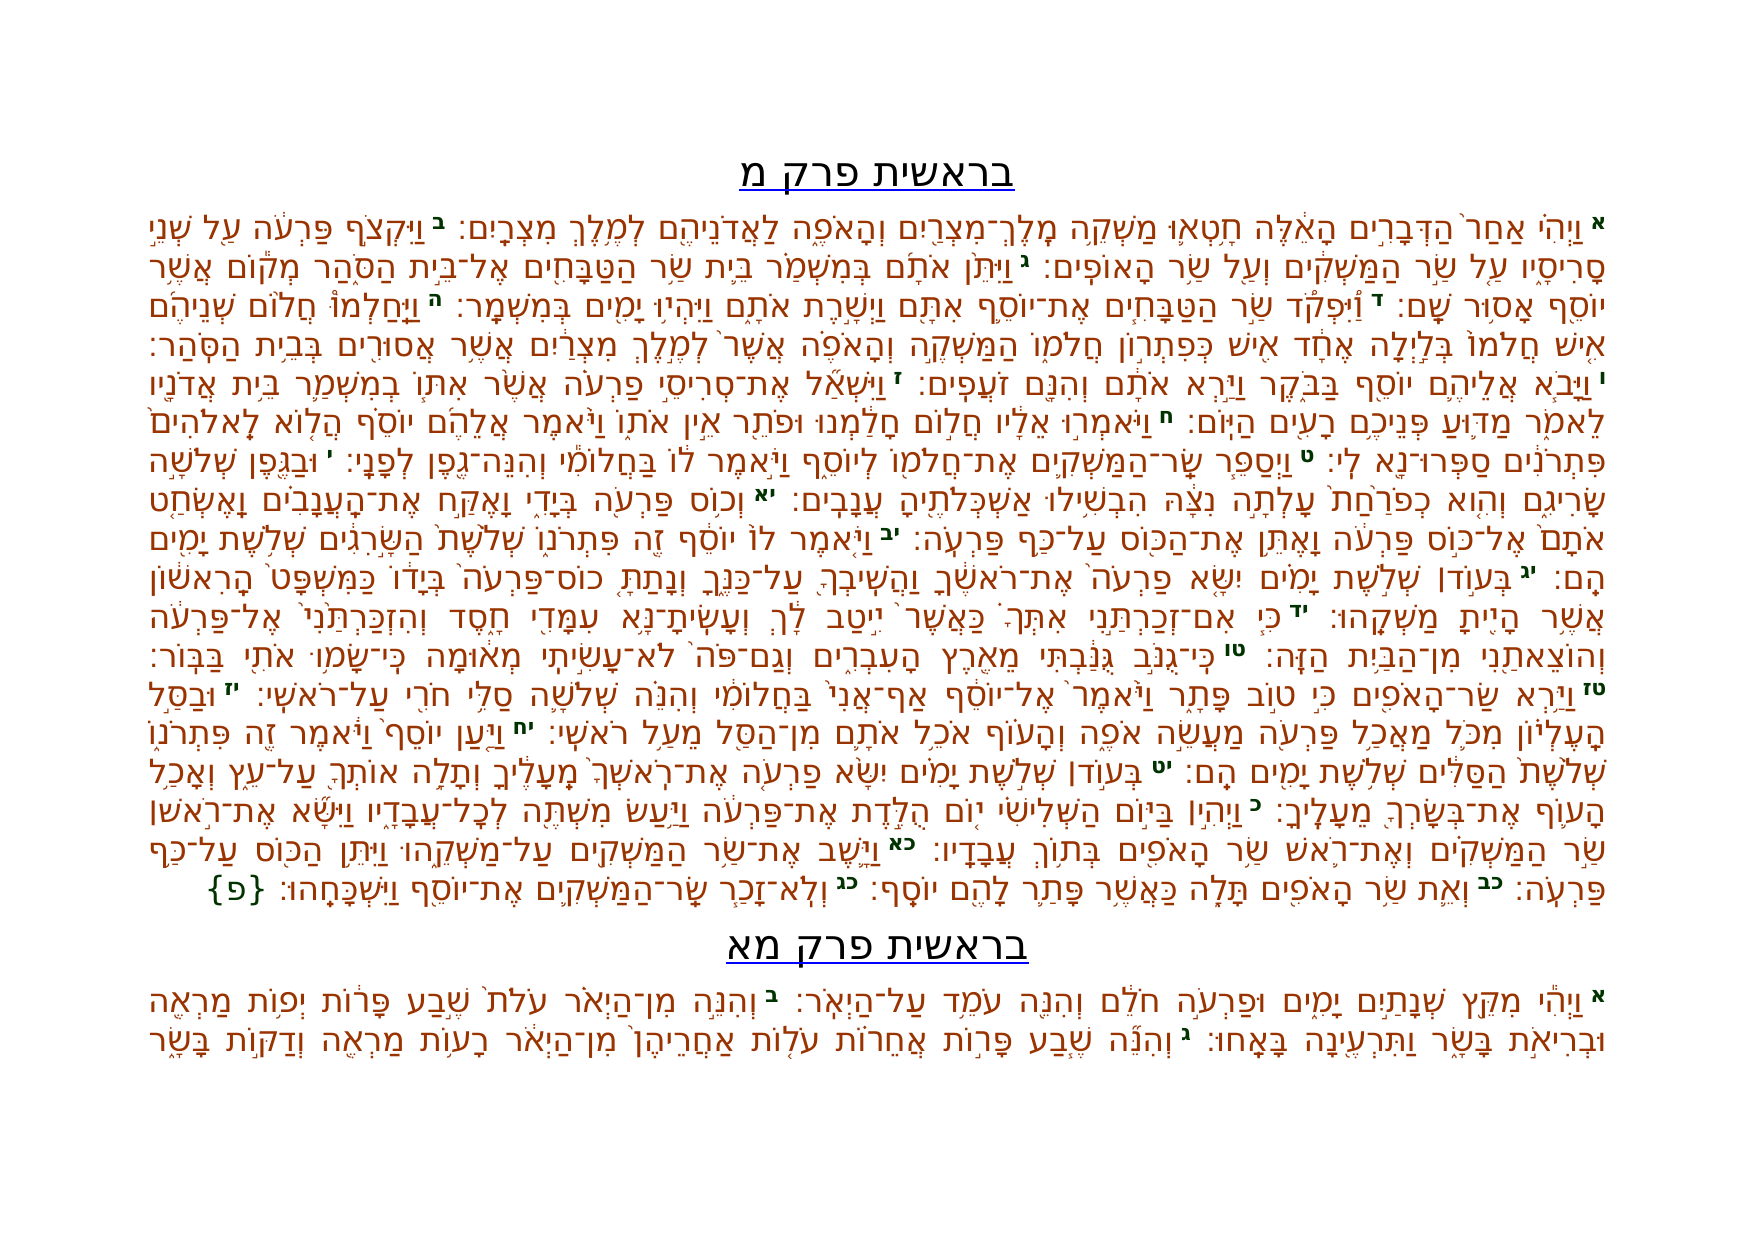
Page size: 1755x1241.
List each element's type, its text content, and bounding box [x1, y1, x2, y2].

text בראשית פרק מא [148, 921, 1606, 969]
text א וַיְהִ֕י מִקֵּ֖ץ שְׁנָתַ֣יִם יָמִ֑ים וּפַרְעֹ֣ה חֹלֵ֔ם וְהִנֵּ֖ה עֹמֵ֥ד עַל־הַיְאֹֽר׃ ב וְהִנֵּ֣ה מִן־הַיְאֹ֗ר עֹלֹת֙ שֶׁ֣בַע פָּר֔וֹת יְפ֥וֹת מַרְאֶ֖ה וּבְרִיאֹ֣ת בָּשָׂ֑ר וַתִּרְעֶ֖ינָה בָּאָֽחוּ׃ ג וְהִנֵּ֞ה שֶׁ֧בַע פָּר֣וֹת אֲחֵר֗וֹת עֹל֤וֹת אַחֲרֵיהֶן֙ מִן־הַיְאֹ֔ר רָע֥וֹת מַרְאֶ֖ה וְדַקּ֣וֹת בָּשָׂ֑ר [148, 982, 1606, 1059]
text בראשית פרק מ [148, 148, 1606, 196]
text א וַיְהִ֗י אַחַר֙ הַדְּבָרִ֣ים הָאֵ֔לֶּה חָ֥טְא֛וּ מַשְׁקֵ֥ה מֶֽלֶךְ־מִצְרַ֖יִם וְהָאֹפֶ֑ה לַאֲדֹנֵיהֶ֖ם לְמֶ֥לֶךְ מִצְרָֽיִם׃ ב וַיִּקְצֹ֣ף פַּרְעֹ֔ה עַ֖ל שְׁנֵ֣י סָרִיסָ֑יו עַ֚ל שַׂ֣ר הַמַּשְׁקִ֔ים וְעַ֖ל שַׂ֥ר הָאוֹפִֽים׃ ג וַיִּתֵּ֨ן אֹתָ֜ם בְּמִשְׁמַ֗ר בֵּ֛ית שַׂ֥ר הַטַּבָּחִ֖ים אֶל־בֵּ֣ית הַסֹּ֑הַר מְק֕וֹם אֲשֶׁ֥ר יוֹסֵ֖ף אָס֥וּר שָֽׁם׃ ד וַ֠יִּפְקֹ֠ד שַׂ֣ר הַטַּבָּחִ֧ים אֶת־יוֹסֵ֛ף אִתָּ֖ם וַיְשָׁ֣רֶת אֹתָ֑ם וַיִּהְי֥וּ יָמִ֖ים בְּמִשְׁמָֽר׃ ה וַיַּֽחַלְמוּ֩ חֲל֨וֹם שְׁנֵיהֶ֜ם אִ֤ישׁ חֲלֹמוֹ֙ בְּלַ֣יְלָה אֶחָ֔ד אִ֖ישׁ כְּפִתְר֣וֹן חֲלֹמ֑וֹ הַמַּשְׁקֶ֣ה וְהָאֹפֶ֗ה אֲשֶׁר֙ לְמֶ֣לֶךְ מִצְרַ֔יִם אֲשֶׁ֥ר אֲסוּרִ֖ים בְּבֵ֥ית הַסֹּֽהַר׃ ו וַיָּבֹ֧א אֲלֵיהֶ֛ם יוֹסֵ֖ף בַּבֹּ֑קֶר וַיַּ֣רְא אֹתָ֔ם וְהִנָּ֖ם זֹעֲפִֽים׃ ז וַיִּשְׁאַ֞ל אֶת־סְרִיסֵ֣י פַרְעֹ֗ה אֲשֶׁ֨ר אִתּ֧וֹ בְמִשְׁמַ֛ר בֵּ֥ית אֲדֹנָ֖יו לֵאמֹ֑ר מַדּ֛וּעַ פְּנֵיכֶ֥ם רָעִ֖ים הַיּֽוֹם׃ ח וַיֹּאמְר֣וּ אֵלָ֔יו חֲל֣וֹם חָלַ֔מְנוּ וּפֹתֵ֖ר אֵ֣ין אֹת֑וֹ וַיֹּ֨אמֶר אֲלֵהֶ֜ם יוֹסֵ֗ף הֲל֤וֹא לֵֽאלֹהִים֙ פִּתְרֹנִ֔ים סַפְּרוּ־נָ֖א לִֽי׃ ט וַיְסַפֵּ֧ר שַֽׂר־הַמַּשְׁקִ֛ים אֶת־חֲלֹמ֖וֹ לְיוֹסֵ֑ף וַיֹּ֣אמֶר ל֔וֹ בַּחֲלוֹמִ֕י וְהִנֵּה־גֶ֖פֶן לְפָנָֽי׃ י וּבַגֶּ֖פֶן שְׁלֹשָׁ֣ה שָׂרִיגִ֑ם וְהִ֤וא כְפֹרַ֙חַת֙ עָלְתָ֣ה נִצָּ֔הּ הִבְשִׁ֥ילוּ אַשְׁכְּלֹתֶ֖יהָ עֲנָבִֽים׃ יא וְכ֥וֹס פַּרְעֹ֖ה בְּיָדִ֑י וָאֶקַּ֣ח אֶת־הָֽעֲנָבִ֗ים וָֽאֶשְׂחַ֤ט אֹתָם֙ אֶל־כּ֣וֹס פַּרְעֹ֔ה וָאֶתֵּ֥ן אֶת־הַכּ֖וֹס עַל־כַּ֥ף פַּרְעֹֽה׃ יב וַיֹּ֤אמֶר לוֹ֙ יוֹסֵ֔ף זֶ֖ה פִּתְרֹנ֑וֹ שְׁלֹ֙שֶׁת֙ הַשָּׂ֣רִגִ֔ים שְׁלֹ֥שֶׁת יָמִ֖ים הֵֽם׃ יג בְּע֣וֹד׀ שְׁלֹ֣שֶׁת יָמִ֗ים יִשָּׂ֤א פַרְעֹה֙ אֶת־רֹאשֶׁ֔ךָ וַהֲשִֽׁיבְךָ֖ עַל־כַּנֶּ֑ךָ וְנָתַתָּ֤ כוֹס־פַּרְעֹה֙ בְּיָד֔וֹ כַּמִּשְׁפָּט֙ הָֽרִאשׁ֔וֹן אֲשֶׁ֥ר הָיִ֖יתָ מַשְׁקֵֽהוּ׃ יד כִּ֧י אִם־זְכַרְתַּ֣נִי אִתְּךָ֗ כַּאֲשֶׁר֙ יִ֣יטַב לָ֔ךְ וְעָשִֽׂיתָ־נָּ֥א עִמָּדִ֖י חָ֑סֶד וְהִזְכַּרְתַּ֙נִי֙ אֶל־פַּרְעֹ֔ה וְהוֹצֵאתַ֖נִי מִן־הַבַּ֥יִת הַזֶּֽה׃ טו כִּֽי־גֻנֹּ֣ב גֻּנַּ֔בְתִּי מֵאֶ֖רֶץ הָעִבְרִ֑ים וְגַם־פֹּה֙ לֹא־עָשִׂ֣יתִֽי מְא֔וּמָה כִּֽי־שָׂמ֥וּ אֹתִ֖י בַּבּֽוֹר׃ טז וַיַּ֥רְא שַׂר־הָאֹפִ֖ים כִּ֣י ט֣וֹב פָּתָ֑ר וַיֹּ֙אמֶר֙ אֶל־יוֹסֵ֔ף אַף־אֲנִי֙ בַּחֲלוֹמִ֔י וְהִנֵּ֗ה שְׁלֹשָׁ֛ה סַלֵּ֥י חֹרִ֖י עַל־רֹאשִֽׁי׃ יז וּבַסַּ֣ל הָֽעֶלְי֗וֹן מִכֹּ֛ל מַאֲכַ֥ל פַּרְעֹ֖ה מַעֲשֵׂ֣ה אֹפֶ֑ה וְהָע֗וֹף אֹכֵ֥ל אֹתָ֛ם מִן־הַסַּ֖ל מֵעַ֥ל רֹאשִֽׁי׃ יח וַיַּ֤עַן יוֹסֵף֙ וַיֹּ֔אמֶר זֶ֖ה פִּתְרֹנ֑וֹ שְׁלֹ֙שֶׁת֙ הַסַּלִּ֔ים שְׁלֹ֥שֶׁת יָמִ֖ים הֵֽם׃ יט בְּע֣וֹד׀ שְׁלֹ֣שֶׁת יָמִ֗ים יִשָּׂ֨א פַרְעֹ֤ה אֶת־רֹֽאשְׁךָ֙ מֵֽעָלֶ֔יךָ וְתָלָ֥ה אוֹתְךָ֖ עַל־עֵ֑ץ וְאָכַ֥ל הָע֛וֹף אֶת־בְּשָׂרְךָ֖ מֵעָלֶֽיךָ׃ כ וַיְהִ֣י׀ בַּיּ֣וֹם הַשְּׁלִישִׁ֗י י֚וֹם הֻלֶּ֣דֶת אֶת־פַּרְעֹ֔ה וַיַּ֥עַשׂ מִשְׁתֶּ֖ה לְכׇל־עֲבָדָ֑יו וַיִּשָּׂ֞א אֶת־רֹ֣אשׁ׀ שַׂ֣ר הַמַּשְׁקִ֗ים וְאֶת־רֹ֛אשׁ שַׂ֥ר הָאֹפִ֖ים בְּת֥וֹךְ עֲבָדָֽיו׃ כא וַיָּ֛שֶׁב אֶת־שַׂ֥ר הַמַּשְׁקִ֖ים עַל־מַשְׁקֵ֑הוּ וַיִּתֵּ֥ן הַכּ֖וֹס עַל־כַּ֥ף פַּרְעֹֽה׃ כב וְאֵ֛ת שַׂ֥ר הָאֹפִ֖ים תָּלָ֑ה כַּאֲשֶׁ֥ר פָּתַ֛ר לָהֶ֖ם יוֹסֵֽף׃ כג וְלֹֽא־זָכַ֧ר שַֽׂר־הַמַּשְׁקִ֛ים אֶת־יוֹסֵ֖ף וַיִּשְׁכָּחֵֽהוּ׃ {פ} [148, 209, 1606, 908]
